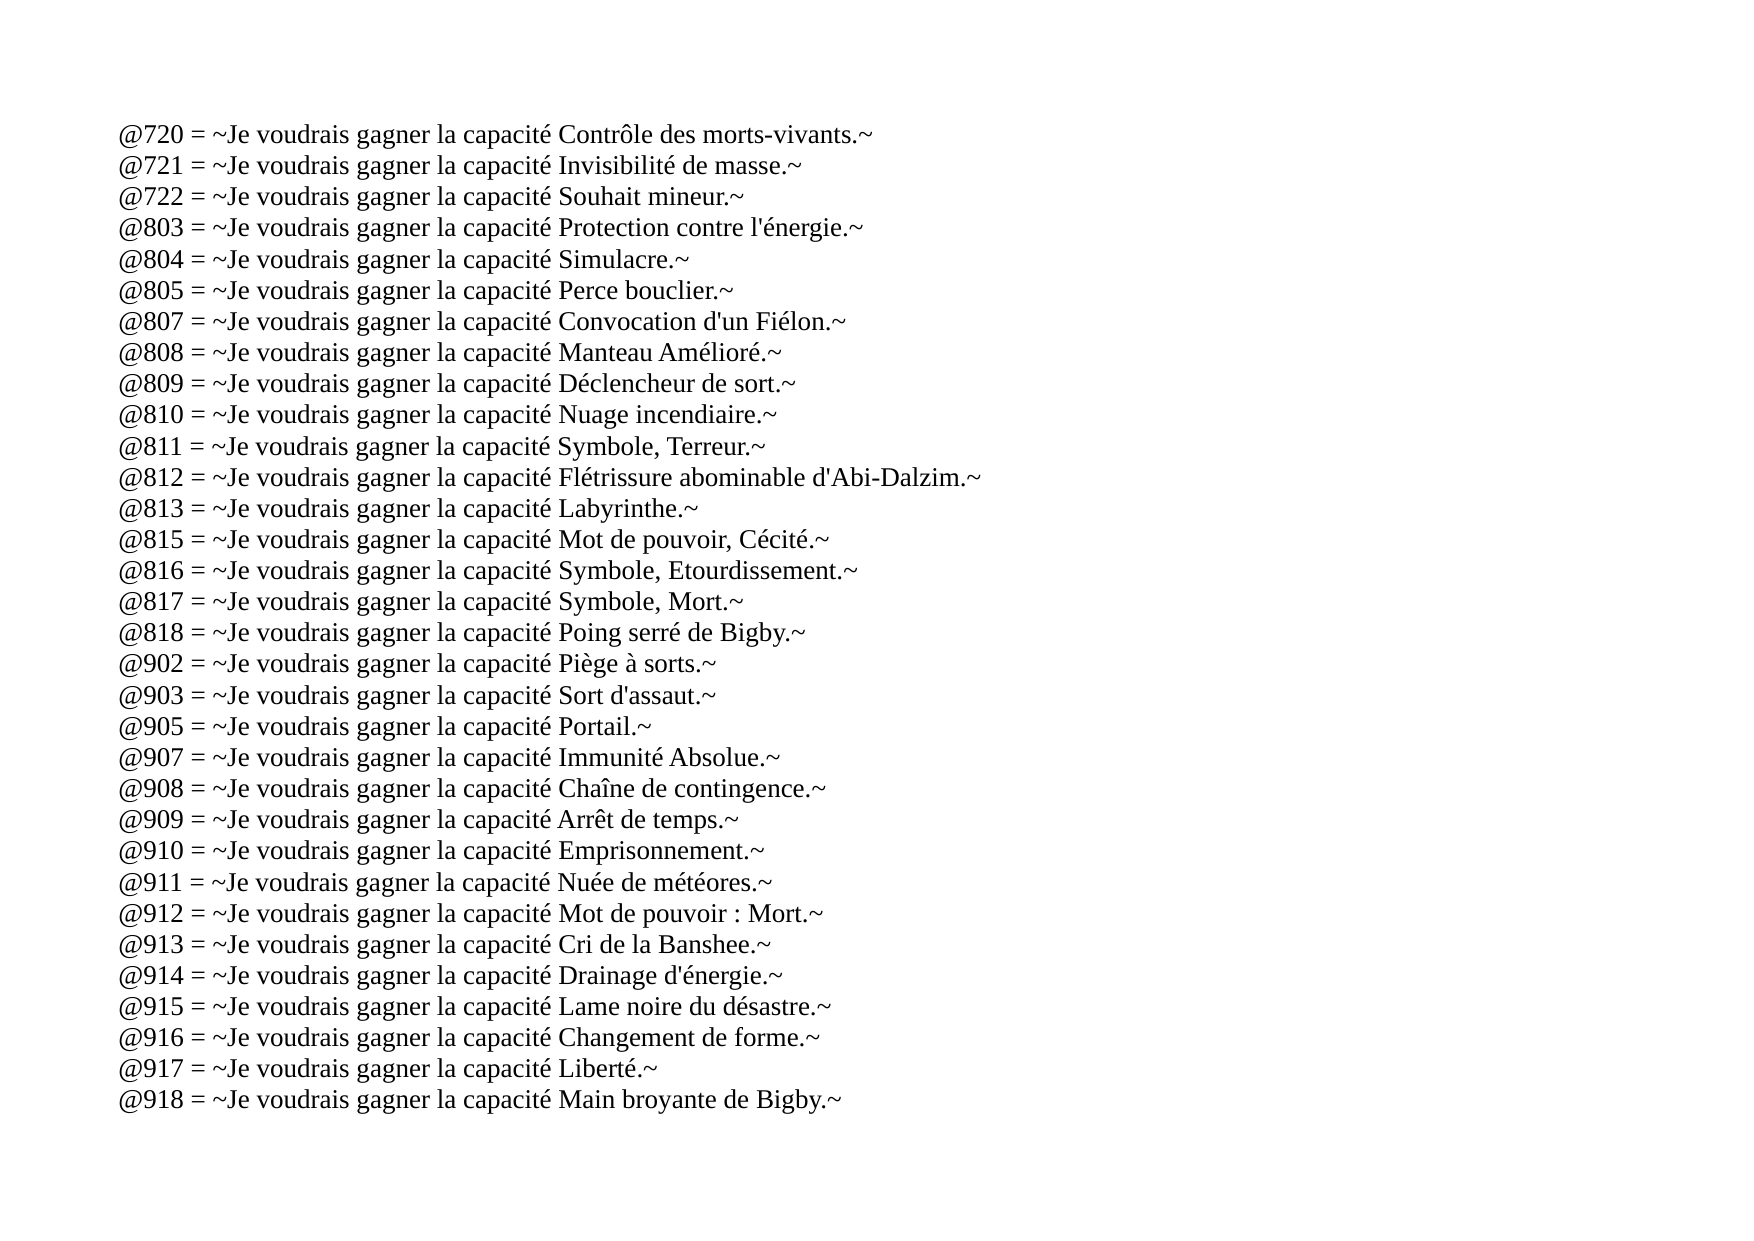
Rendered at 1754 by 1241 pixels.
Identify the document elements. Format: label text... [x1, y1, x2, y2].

text @721 = ~Je voudrais gagner la capacité Invisibilité de masse.~ [118, 149, 1636, 180]
text @809 = ~Je voudrais gagner la capacité Déclencheur de sort.~ [118, 367, 1636, 398]
text @917 = ~Je voudrais gagner la capacité Liberté.~ [118, 1052, 1636, 1084]
text @803 = ~Je voudrais gagner la capacité Protection contre l'énergie.~ [118, 212, 1636, 243]
text @805 = ~Je voudrais gagner la capacité Perce bouclier.~ [118, 274, 1636, 305]
text @908 = ~Je voudrais gagner la capacité Chaîne de contingence.~ [118, 772, 1636, 803]
text @918 = ~Je voudrais gagner la capacité Main broyante de Bigby.~ [118, 1084, 1636, 1115]
text @912 = ~Je voudrais gagner la capacité Mot de pouvoir : Mort.~ [118, 897, 1636, 928]
text @722 = ~Je voudrais gagner la capacité Souhait mineur.~ [118, 180, 1636, 212]
text @816 = ~Je voudrais gagner la capacité Symbole, Etourdissement.~ [118, 554, 1636, 585]
text @812 = ~Je voudrais gagner la capacité Flétrissure abominable d'Abi-Dalzim.~ [118, 461, 1636, 492]
text @813 = ~Je voudrais gagner la capacité Labyrinthe.~ [118, 492, 1636, 523]
text @808 = ~Je voudrais gagner la capacité Manteau Amélioré.~ [118, 336, 1636, 367]
text @910 = ~Je voudrais gagner la capacité Emprisonnement.~ [118, 834, 1636, 866]
text @915 = ~Je voudrais gagner la capacité Lame noire du désastre.~ [118, 990, 1636, 1021]
text @810 = ~Je voudrais gagner la capacité Nuage incendiaire.~ [118, 398, 1636, 429]
text @905 = ~Je voudrais gagner la capacité Portail.~ [118, 710, 1636, 741]
text @815 = ~Je voudrais gagner la capacité Mot de pouvoir, Cécité.~ [118, 523, 1636, 554]
text @914 = ~Je voudrais gagner la capacité Drainage d'énergie.~ [118, 959, 1636, 990]
text @811 = ~Je voudrais gagner la capacité Symbole, Terreur.~ [118, 429, 1636, 461]
text @911 = ~Je voudrais gagner la capacité Nuée de météores.~ [118, 866, 1636, 897]
text @903 = ~Je voudrais gagner la capacité Sort d'assaut.~ [118, 679, 1636, 710]
text @807 = ~Je voudrais gagner la capacité Convocation d'un Fiélon.~ [118, 305, 1636, 336]
text @720 = ~Je voudrais gagner la capacité Contrôle des morts-vivants.~ [118, 118, 1636, 149]
text @907 = ~Je voudrais gagner la capacité Immunité Absolue.~ [118, 741, 1636, 772]
text @818 = ~Je voudrais gagner la capacité Poing serré de Bigby.~ [118, 616, 1636, 648]
text @913 = ~Je voudrais gagner la capacité Cri de la Banshee.~ [118, 928, 1636, 959]
text @902 = ~Je voudrais gagner la capacité Piège à sorts.~ [118, 648, 1636, 679]
text @817 = ~Je voudrais gagner la capacité Symbole, Mort.~ [118, 585, 1636, 616]
text @909 = ~Je voudrais gagner la capacité Arrêt de temps.~ [118, 803, 1636, 834]
text @916 = ~Je voudrais gagner la capacité Changement de forme.~ [118, 1021, 1636, 1052]
text @804 = ~Je voudrais gagner la capacité Simulacre.~ [118, 243, 1636, 274]
